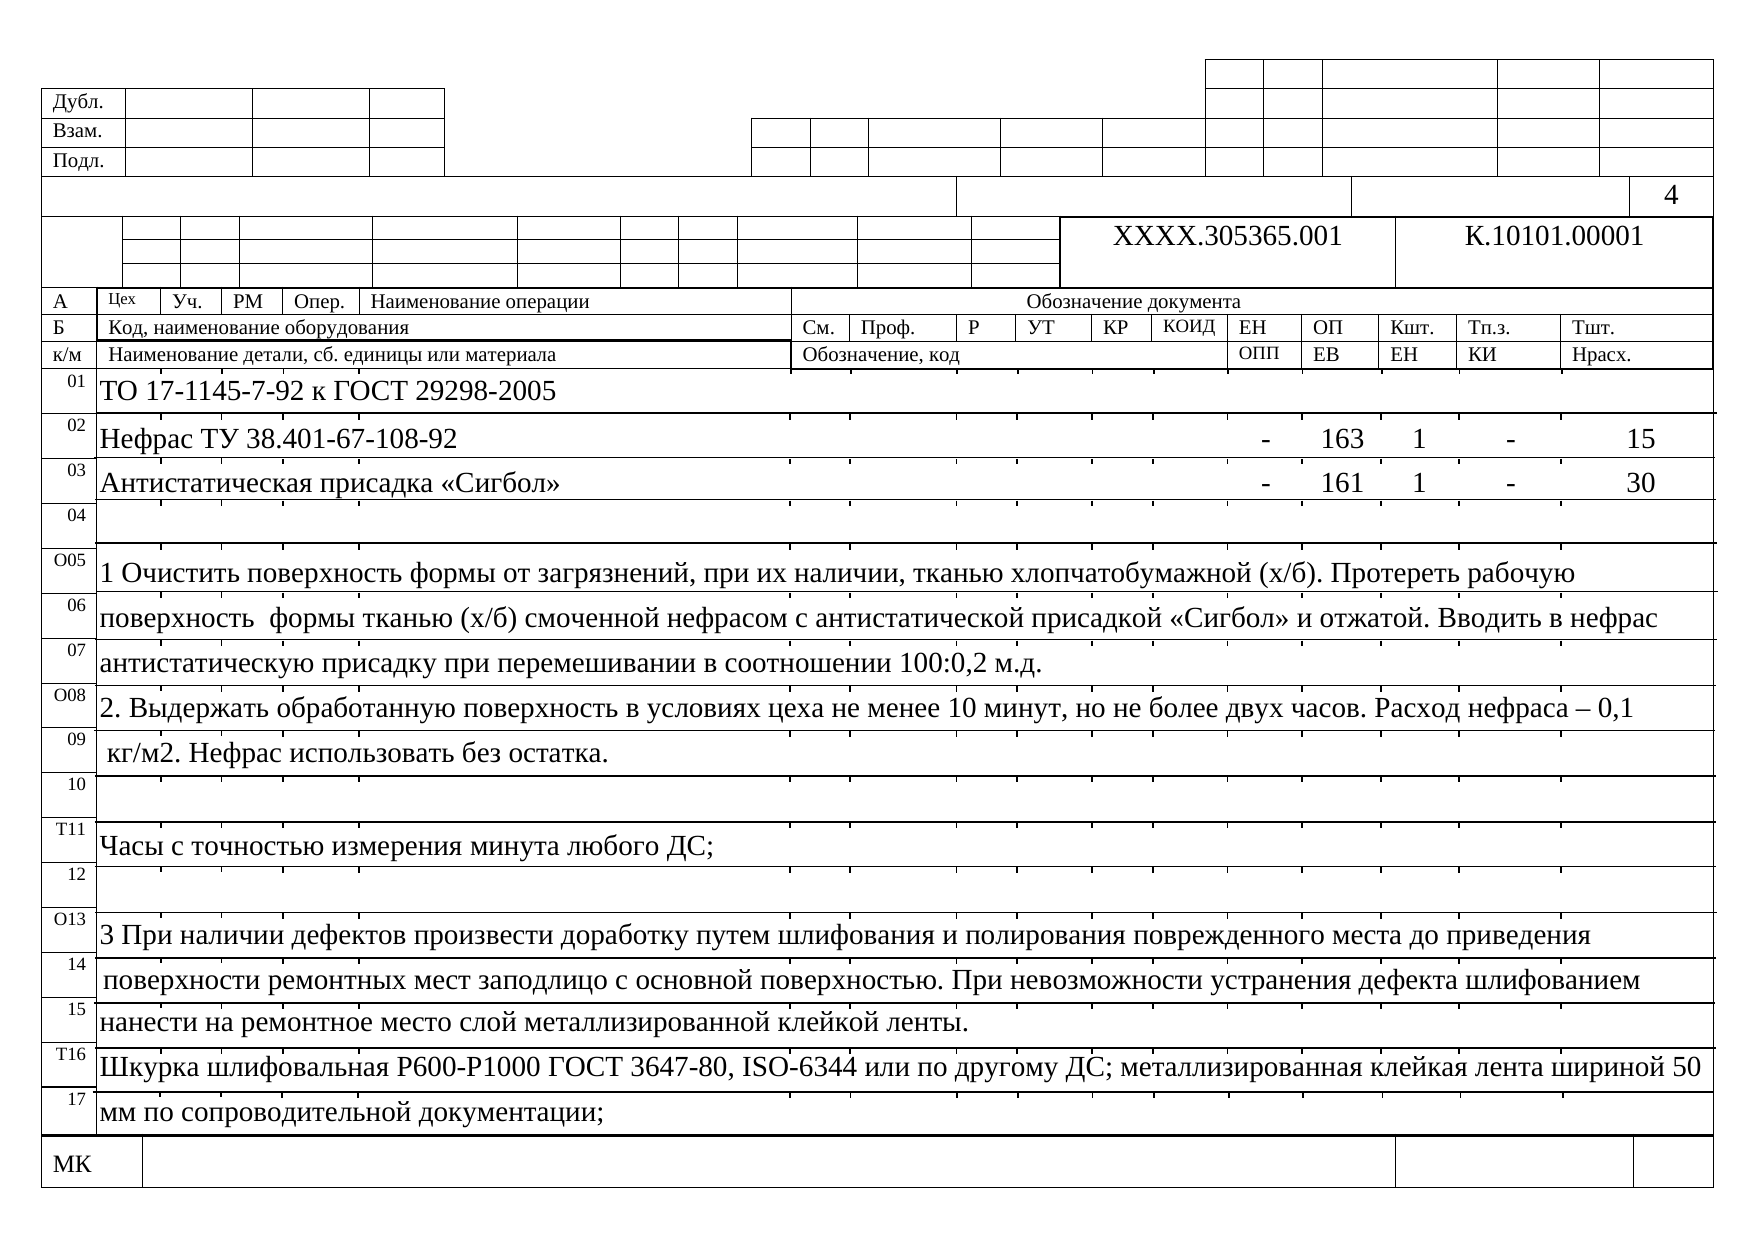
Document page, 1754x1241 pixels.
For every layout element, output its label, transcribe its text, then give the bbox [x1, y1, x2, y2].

table_cell [1228, 544, 1301, 550]
table_cell Обозначение, код [792, 342, 1227, 368]
table_cell [42, 217, 122, 287]
table_cell [240, 217, 372, 239]
table_cell [1323, 148, 1497, 176]
table_cell [1498, 148, 1599, 176]
table_cell мм по сопроводительной документации; [99, 1093, 1713, 1133]
table_cell [181, 264, 239, 287]
table_cell РМ [222, 289, 282, 314]
table_header [1264, 60, 1322, 88]
table_cell [1093, 544, 1151, 550]
table_cell - [1458, 415, 1564, 457]
table_cell КОИД [1152, 315, 1227, 341]
table_cell 3 При наличии дефектов произвести доработку путем шлифования и полирования поврежденного места до приведения [99, 913, 1713, 954]
table_cell Т11 [42, 818, 96, 862]
table_cell [1264, 89, 1322, 117]
table_header [1228, 370, 1304, 412]
table_cell [1103, 148, 1205, 176]
table_cell [621, 240, 678, 263]
table_cell Дубл. [42, 89, 125, 117]
table_cell [738, 217, 857, 239]
table_cell [1634, 1137, 1713, 1187]
table_cell [1458, 505, 1564, 542]
table_cell [955, 460, 1020, 499]
table_cell [123, 217, 180, 239]
table_cell Т16 [42, 1043, 96, 1086]
table_cell [1498, 89, 1599, 117]
table_header [849, 370, 955, 412]
table_cell - [1228, 500, 1302, 505]
table_cell О05 [42, 549, 96, 593]
table_cell [240, 240, 372, 263]
table_cell 2. Выдержать обработанную поверхность в условиях цеха не менее 10 минут, но не более двух часов. Расход нефраса – 0,1 [99, 686, 1713, 729]
table_cell [445, 88, 692, 117]
table_cell 1 [1381, 415, 1458, 457]
table_cell Б [42, 315, 96, 341]
table_cell [849, 460, 955, 499]
table_cell [518, 264, 620, 287]
table_header [41, 59, 1205, 88]
table_cell [1092, 415, 1151, 457]
table_cell XXXX.305365.001 [1061, 218, 1395, 287]
table_cell Обозначение документа [792, 289, 1712, 314]
table_cell [738, 264, 857, 287]
table_cell [181, 240, 239, 263]
table_cell [99, 777, 1713, 819]
table_cell [1228, 505, 1304, 542]
table_cell [1382, 544, 1458, 550]
table_cell [790, 505, 849, 542]
table_cell [851, 544, 955, 550]
table_cell 15 [1564, 415, 1713, 457]
table_cell 01 [42, 369, 96, 413]
table_cell [126, 148, 252, 176]
table_cell 07 [42, 639, 96, 682]
table_cell [1304, 544, 1380, 550]
table_cell [1600, 148, 1713, 176]
table_cell [1600, 119, 1713, 147]
table_cell [126, 89, 252, 117]
table_header [955, 370, 1020, 412]
table_cell [1001, 119, 1102, 147]
table_cell [1154, 544, 1227, 550]
table_cell Опер. [283, 289, 359, 314]
table_cell [445, 118, 751, 176]
table_header [1564, 370, 1713, 412]
table_cell [957, 544, 1016, 550]
table_cell УТ [1016, 315, 1091, 341]
table_cell - [1460, 500, 1561, 505]
table_cell [1381, 505, 1458, 542]
table_cell [955, 415, 1020, 457]
table_cell [1001, 148, 1102, 176]
table_cell 30 [1564, 460, 1713, 499]
table_cell [957, 177, 1351, 216]
table_cell [518, 240, 620, 263]
table_header [1458, 370, 1564, 412]
table_header [790, 370, 849, 412]
table_cell [692, 88, 1205, 117]
table_cell [752, 148, 810, 176]
table_cell [1323, 119, 1497, 147]
table_cell антистатическую присадку при перемешивании в соотношении 100:0,2 м.д. [99, 640, 1713, 684]
table_cell - [1228, 460, 1304, 499]
table_cell 1 Очистить поверхность формы от загрязнений, при их наличии, тканью хлопчатобумажной (х/б). Протереть рабочую [99, 550, 1713, 591]
table_cell [1020, 500, 1092, 505]
table_cell [679, 240, 737, 263]
table_cell [679, 264, 737, 287]
table_cell ОП [1302, 315, 1378, 341]
table_cell [849, 505, 955, 542]
table_cell Р [957, 315, 1015, 341]
table_cell [972, 240, 1059, 263]
table_cell МК [42, 1137, 142, 1187]
table_cell 17 [42, 1088, 96, 1133]
table_cell Код, наименование оборудования [98, 315, 791, 339]
table_cell [738, 240, 857, 263]
table_cell 03 [42, 459, 96, 503]
table_cell [1600, 89, 1713, 117]
table_cell Наименование операции [360, 289, 791, 314]
table_cell 163 [1304, 415, 1381, 457]
table_cell [1264, 148, 1322, 176]
table_header [1381, 370, 1458, 412]
table_cell [679, 217, 737, 239]
table_cell [373, 264, 517, 287]
table_cell [143, 1137, 1395, 1187]
table_header [1304, 370, 1381, 412]
table_cell О08 [42, 684, 96, 727]
table_cell [181, 217, 239, 239]
table_cell [1564, 505, 1713, 542]
table_cell [99, 867, 1713, 909]
table_cell [253, 148, 369, 176]
table_cell [162, 544, 221, 550]
table_cell 161 [1304, 460, 1381, 499]
table_cell [869, 119, 1000, 147]
table_cell - [1228, 415, 1304, 457]
table_cell [360, 500, 790, 505]
table_cell [370, 89, 444, 117]
table_cell 02 [42, 414, 96, 458]
table_cell [360, 544, 789, 550]
table_cell [1498, 119, 1599, 147]
table_cell См.. [792, 315, 849, 341]
table_cell [851, 500, 955, 505]
table_cell ОПП [1228, 342, 1301, 368]
table_cell Взам. [42, 119, 125, 147]
table_cell [42, 177, 956, 216]
table_cell [99, 505, 790, 542]
table_header [1092, 370, 1151, 412]
table_cell [1154, 500, 1227, 505]
table_cell [621, 217, 678, 239]
table_header [1600, 60, 1713, 88]
table_cell [858, 217, 971, 239]
table_cell 1 [1381, 460, 1458, 499]
table_cell [955, 505, 1020, 542]
table_cell Антистатическая присадка «Сигбол» [99, 460, 790, 499]
table_cell [791, 500, 849, 505]
table_cell КИ [1457, 342, 1560, 368]
table_cell Тшт. [1561, 315, 1712, 341]
table_cell [1382, 500, 1458, 505]
table_cell 04 [42, 504, 96, 548]
table_cell [222, 544, 282, 550]
table_cell [370, 148, 444, 176]
table_cell к/м [42, 342, 96, 368]
table_cell [858, 240, 971, 263]
table_header [1498, 60, 1599, 88]
table_cell [752, 119, 810, 147]
table_cell [972, 217, 1059, 239]
table_cell Подл. [42, 148, 125, 176]
table_cell ЕН [1228, 315, 1301, 341]
table_cell [1460, 544, 1560, 550]
table_header ТО 17-1145-7-92 к ГОСТ 29298-2005 [99, 370, 790, 412]
table_cell [1206, 119, 1263, 147]
table_cell К.10101.00001 [1396, 218, 1712, 287]
table_cell [1151, 460, 1228, 499]
table_cell [811, 148, 868, 176]
table_cell [123, 264, 180, 287]
table_cell [858, 264, 971, 287]
table_cell О13 [42, 908, 96, 952]
table_header [1020, 370, 1092, 412]
table_cell Кшт. [1379, 315, 1456, 341]
table_cell кг/м2. Нефрас использовать без остатка. [99, 731, 1713, 774]
table_cell ЕН [1379, 342, 1456, 368]
table_cell [1092, 505, 1151, 542]
table_header [1151, 370, 1228, 412]
table_cell поверхности ремонтных мест заподлицо с основной поверхностью. При невозможности устранения дефекта шлифованием [99, 959, 1713, 999]
table_cell [869, 148, 1000, 176]
table_cell [790, 460, 849, 499]
table_cell Цех [98, 289, 160, 314]
table_cell [791, 544, 849, 550]
table_cell [518, 217, 620, 239]
table_cell 15 [42, 998, 96, 1042]
table_cell - [1458, 460, 1564, 499]
table_cell КР [1092, 315, 1151, 341]
table_cell Тп.з. [1457, 315, 1560, 341]
table_cell [1020, 460, 1092, 499]
table_cell ЕВ [1302, 342, 1378, 368]
table_cell [373, 240, 517, 263]
table_cell [1103, 119, 1205, 147]
table_cell [1264, 119, 1322, 147]
table_cell Уч. [161, 289, 221, 314]
table_cell Нефрас ТУ 38.401-67-108-92 [99, 415, 790, 457]
table_cell А [42, 288, 96, 314]
table_cell 10 [42, 773, 96, 817]
table_cell [1151, 415, 1228, 457]
table_cell [1020, 415, 1092, 457]
table_cell [621, 264, 678, 287]
table_cell [1092, 460, 1151, 499]
table_cell [1093, 500, 1151, 505]
table_cell [972, 264, 1059, 287]
table_cell [1323, 89, 1497, 117]
table_cell [240, 264, 372, 287]
table_header [1323, 60, 1497, 88]
table_cell [370, 119, 444, 147]
table_cell [1304, 505, 1381, 542]
table_cell [1020, 544, 1091, 550]
table_cell [253, 119, 369, 147]
table_cell 06 [42, 594, 96, 637]
table_cell 14 [42, 953, 96, 997]
table_cell [1206, 148, 1263, 176]
table_cell [284, 544, 358, 550]
table_cell [123, 240, 180, 263]
table_cell нанести на ремонтное место слой металлизированной клейкой ленты. [99, 1004, 1713, 1044]
table_header [1206, 60, 1263, 88]
table_cell [790, 415, 849, 457]
table_cell Нрасх. [1561, 342, 1712, 368]
table_cell Шкурка шлифовальная Р600-Р1000 ГОСТ 3647-80, ISO-6344 или по другому ДС; металлизированная клейкая лента шириной 50 [99, 1049, 1713, 1088]
table_cell [1304, 500, 1381, 505]
table_cell [253, 89, 369, 117]
table_cell [99, 544, 160, 550]
table_cell поверхность формы тканью (х/б) смоченной нефрасом с антистатической присадкой «Сигбол» и отжатой. Вводить в нефрас [99, 595, 1713, 639]
table_cell [811, 119, 868, 147]
table_cell [126, 119, 252, 147]
table_cell [957, 500, 1017, 505]
table_cell 09 [42, 728, 96, 772]
table_cell [1564, 500, 1713, 505]
table_cell [1206, 89, 1263, 117]
table_cell [373, 217, 517, 239]
table_cell [1396, 1137, 1633, 1187]
table_cell [1564, 544, 1713, 550]
table_cell 4 [1630, 177, 1713, 216]
table_cell Часы с точностью измерения минута любого ДС; [99, 823, 1713, 864]
table_cell 12 [42, 863, 96, 907]
table_cell Наименование детали, сб. единицы или материала [97, 342, 790, 368]
table_cell [1352, 177, 1629, 216]
table_cell [849, 415, 955, 457]
table_cell [1020, 505, 1092, 542]
table_cell [1151, 505, 1228, 542]
table_cell Проф. [850, 315, 956, 341]
